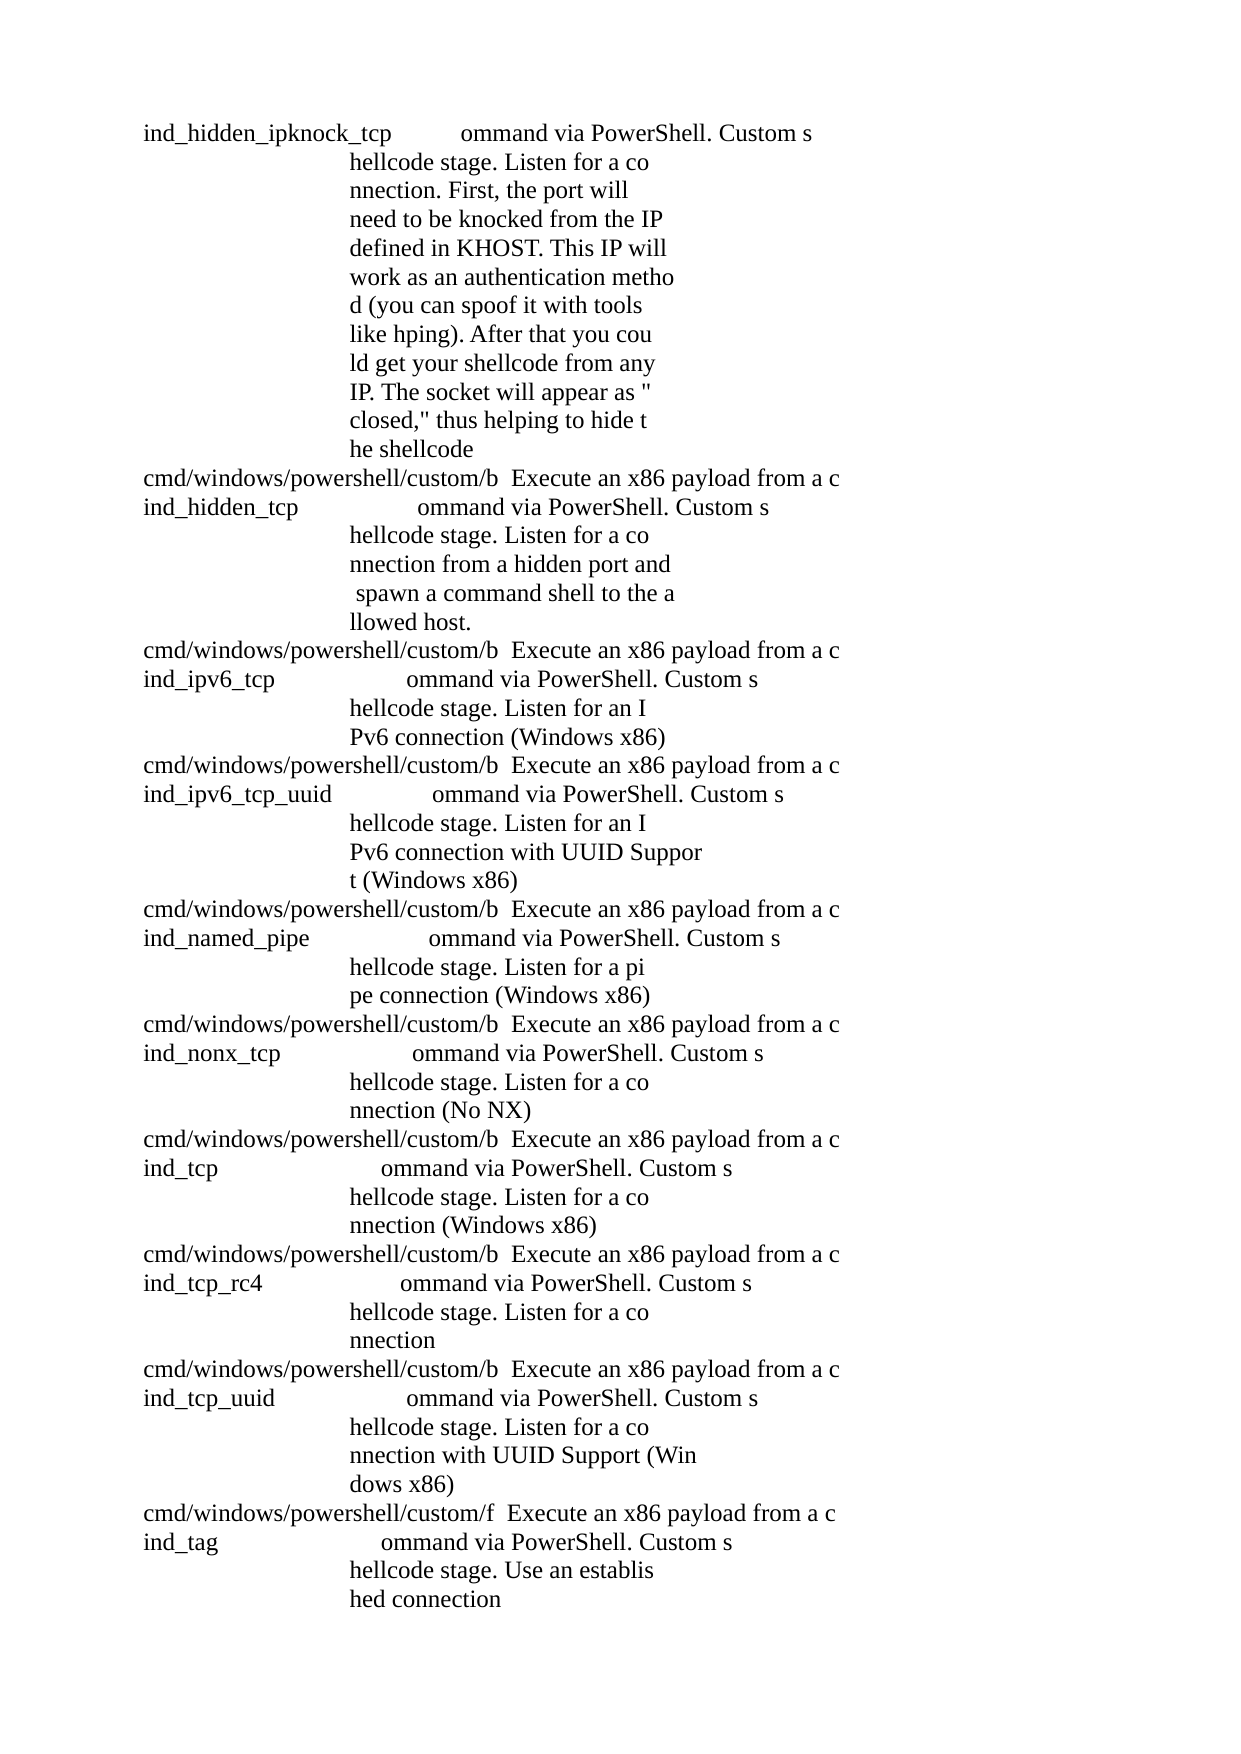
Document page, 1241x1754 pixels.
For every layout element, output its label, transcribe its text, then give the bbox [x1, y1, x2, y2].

text llowed host. [118, 607, 1122, 636]
text ld get your shellcode from any [118, 348, 1122, 377]
text nnection (Windows x86) [118, 1211, 1122, 1239]
text hellcode stage. Listen for a co [118, 1067, 1122, 1096]
text nnection [118, 1326, 1122, 1354]
text cmd/windows/powershell/custom/b Execute an x86 payload from a c [118, 1124, 1122, 1153]
text nnection with UUID Support (Win [118, 1441, 1122, 1469]
text hellcode stage. Listen for an I [118, 693, 1122, 722]
text cmd/windows/powershell/custom/b Execute an x86 payload from a c [118, 1239, 1122, 1268]
text pe connection (Windows x86) [118, 981, 1122, 1009]
text cmd/windows/powershell/custom/b Execute an x86 payload from a c [118, 463, 1122, 492]
text need to be knocked from the IP [118, 204, 1122, 233]
text hellcode stage. Listen for a co [118, 147, 1122, 176]
text ind_nonx_tcp ommand via PowerShell. Custom s [118, 1038, 1122, 1067]
text t (Windows x86) [118, 866, 1122, 894]
text hed connection [118, 1584, 1122, 1613]
text ind_ipv6_tcp ommand via PowerShell. Custom s [118, 664, 1122, 693]
text ind_tcp_uuid ommand via PowerShell. Custom s [118, 1383, 1122, 1412]
text hellcode stage. Listen for a pi [118, 952, 1122, 981]
text Pv6 connection (Windows x86) [118, 722, 1122, 751]
text he shellcode [118, 434, 1122, 463]
text d (you can spoof it with tools [118, 291, 1122, 319]
text cmd/windows/powershell/custom/f Execute an x86 payload from a c [118, 1498, 1122, 1527]
text hellcode stage. Listen for a co [118, 521, 1122, 549]
text dows x86) [118, 1469, 1122, 1498]
text cmd/windows/powershell/custom/b Execute an x86 payload from a c [118, 894, 1122, 923]
text like hping). After that you cou [118, 319, 1122, 348]
text nnection. First, the port will [118, 176, 1122, 204]
text defined in KHOST. This IP will [118, 233, 1122, 262]
text work as an authentication metho [118, 262, 1122, 291]
text IP. The socket will appear as " [118, 377, 1122, 406]
text ind_ipv6_tcp_uuid ommand via PowerShell. Custom s [118, 779, 1122, 808]
text hellcode stage. Listen for a co [118, 1182, 1122, 1211]
text hellcode stage. Listen for a co [118, 1412, 1122, 1441]
text cmd/windows/powershell/custom/b Execute an x86 payload from a c [118, 751, 1122, 779]
text ind_hidden_ipknock_tcp ommand via PowerShell. Custom s [118, 118, 1122, 147]
text Pv6 connection with UUID Suppor [118, 837, 1122, 866]
text ind_hidden_tcp ommand via PowerShell. Custom s [118, 492, 1122, 521]
text hellcode stage. Use an establis [118, 1556, 1122, 1584]
text cmd/windows/powershell/custom/b Execute an x86 payload from a c [118, 1009, 1122, 1038]
text cmd/windows/powershell/custom/b Execute an x86 payload from a c [118, 636, 1122, 664]
text ind_tcp ommand via PowerShell. Custom s [118, 1153, 1122, 1182]
text cmd/windows/powershell/custom/b Execute an x86 payload from a c [118, 1354, 1122, 1383]
text nnection (No NX) [118, 1096, 1122, 1124]
text closed," thus helping to hide t [118, 406, 1122, 434]
text ind_named_pipe ommand via PowerShell. Custom s [118, 923, 1122, 952]
text hellcode stage. Listen for a co [118, 1297, 1122, 1326]
text spawn a command shell to the a [118, 578, 1122, 607]
text nnection from a hidden port and [118, 549, 1122, 578]
text ind_tcp_rc4 ommand via PowerShell. Custom s [118, 1268, 1122, 1297]
text hellcode stage. Listen for an I [118, 808, 1122, 837]
text ind_tag ommand via PowerShell. Custom s [118, 1527, 1122, 1556]
